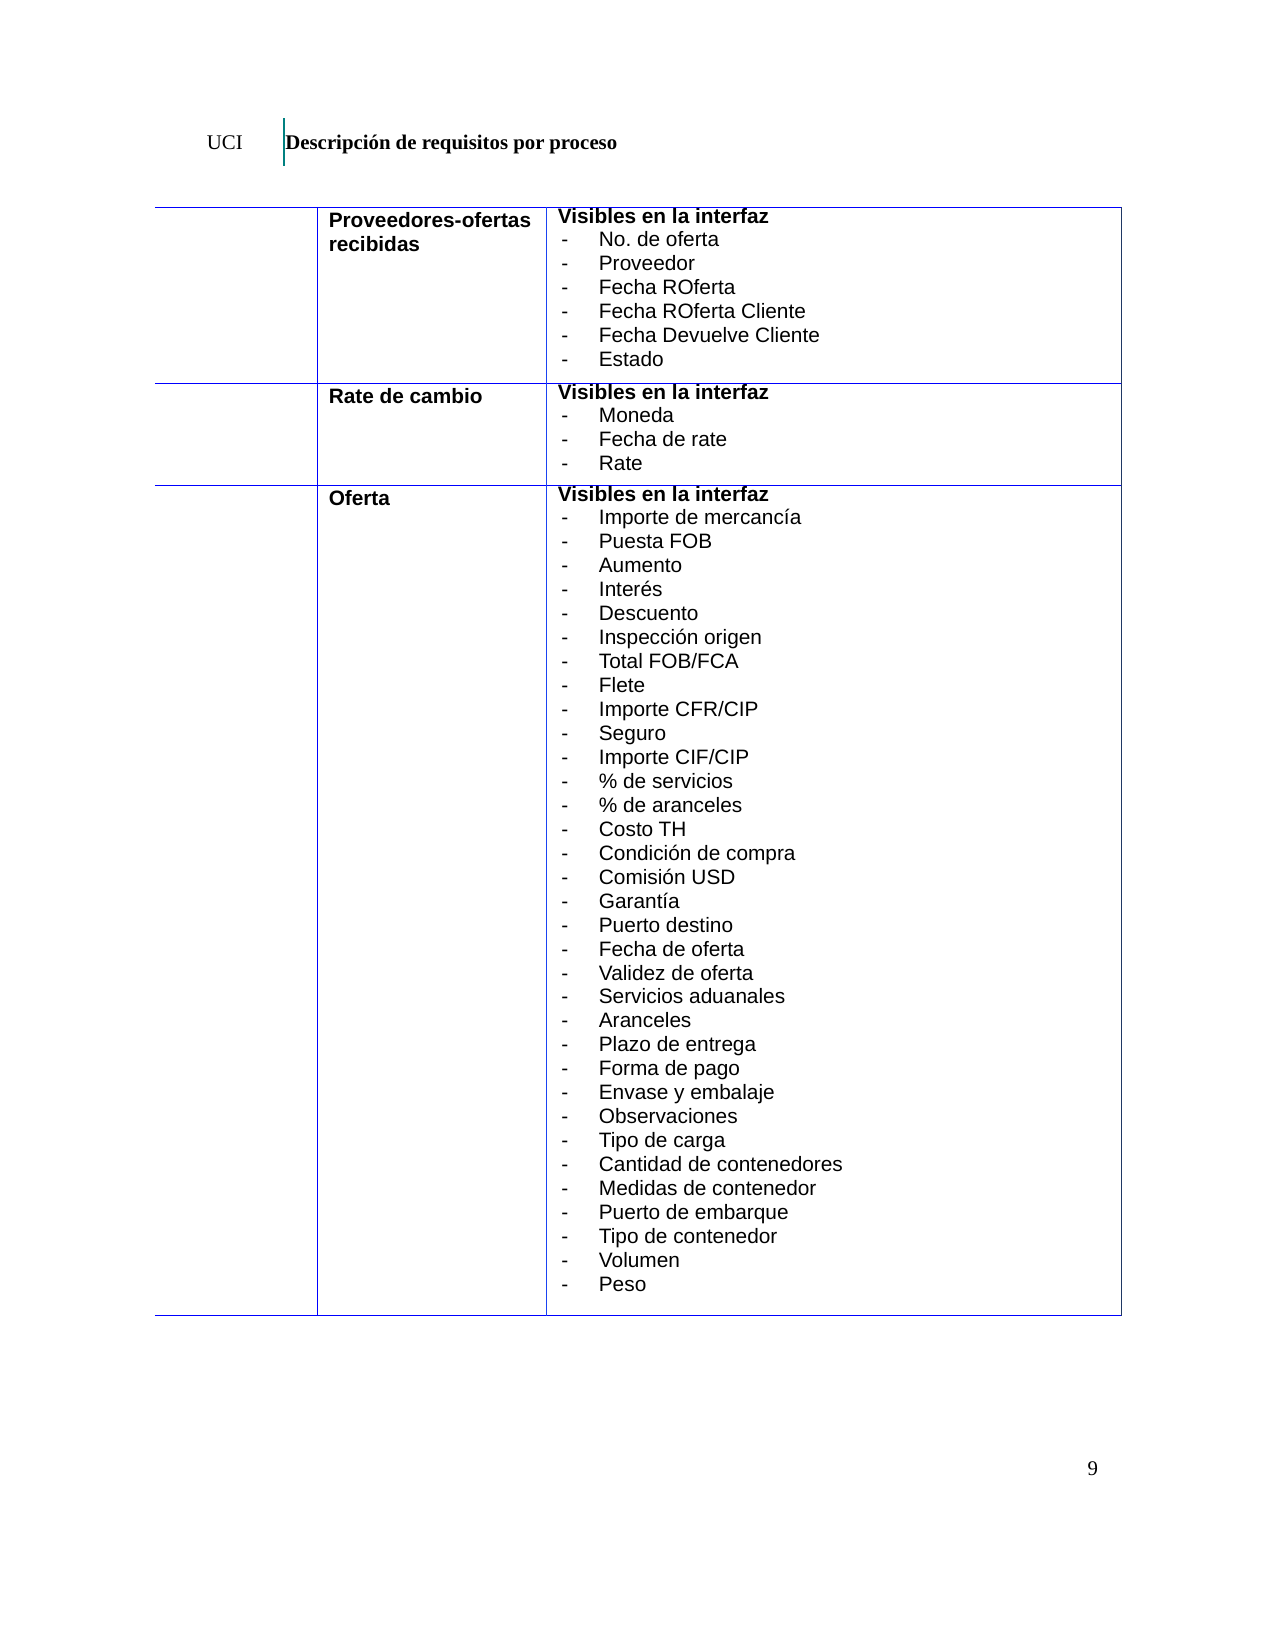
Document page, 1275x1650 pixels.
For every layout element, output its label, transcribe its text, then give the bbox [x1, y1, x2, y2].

table_cell Visibles en la interfaz Moneda Fecha de rate Rate [547, 384, 1121, 485]
table_cell [155, 208, 317, 383]
table_cell [155, 486, 317, 1315]
table_cell Proveedores-ofertas recibidas [318, 208, 546, 383]
table_cell [155, 384, 317, 485]
table_cell Visibles en la interfaz No. de oferta Proveedor Fecha ROferta Fecha ROferta Cliente Fecha Devuelve Cliente Estado [547, 208, 1121, 383]
table_cell Visibles en la interfaz Importe de mercancía Puesta FOB Aumento Interés Descuento Inspección origen Total FOB/FCA Flete Importe CFR/CIP Seguro Importe CIF/CIP % de servicios % de aranceles Costo TH Condición de compra Comisión USD Garantía Puerto destino Fecha de oferta Validez de oferta Servicios aduanales Aranceles Plazo de entrega Forma de pago Envase y embalaje Observaciones Tipo de carga Cantidad de contenedores Medidas de contenedor Puerto de embarque Tipo de contenedor Volumen Peso [547, 486, 1121, 1315]
table_cell Oferta [318, 486, 546, 1315]
table_cell Rate de cambio [318, 384, 546, 485]
